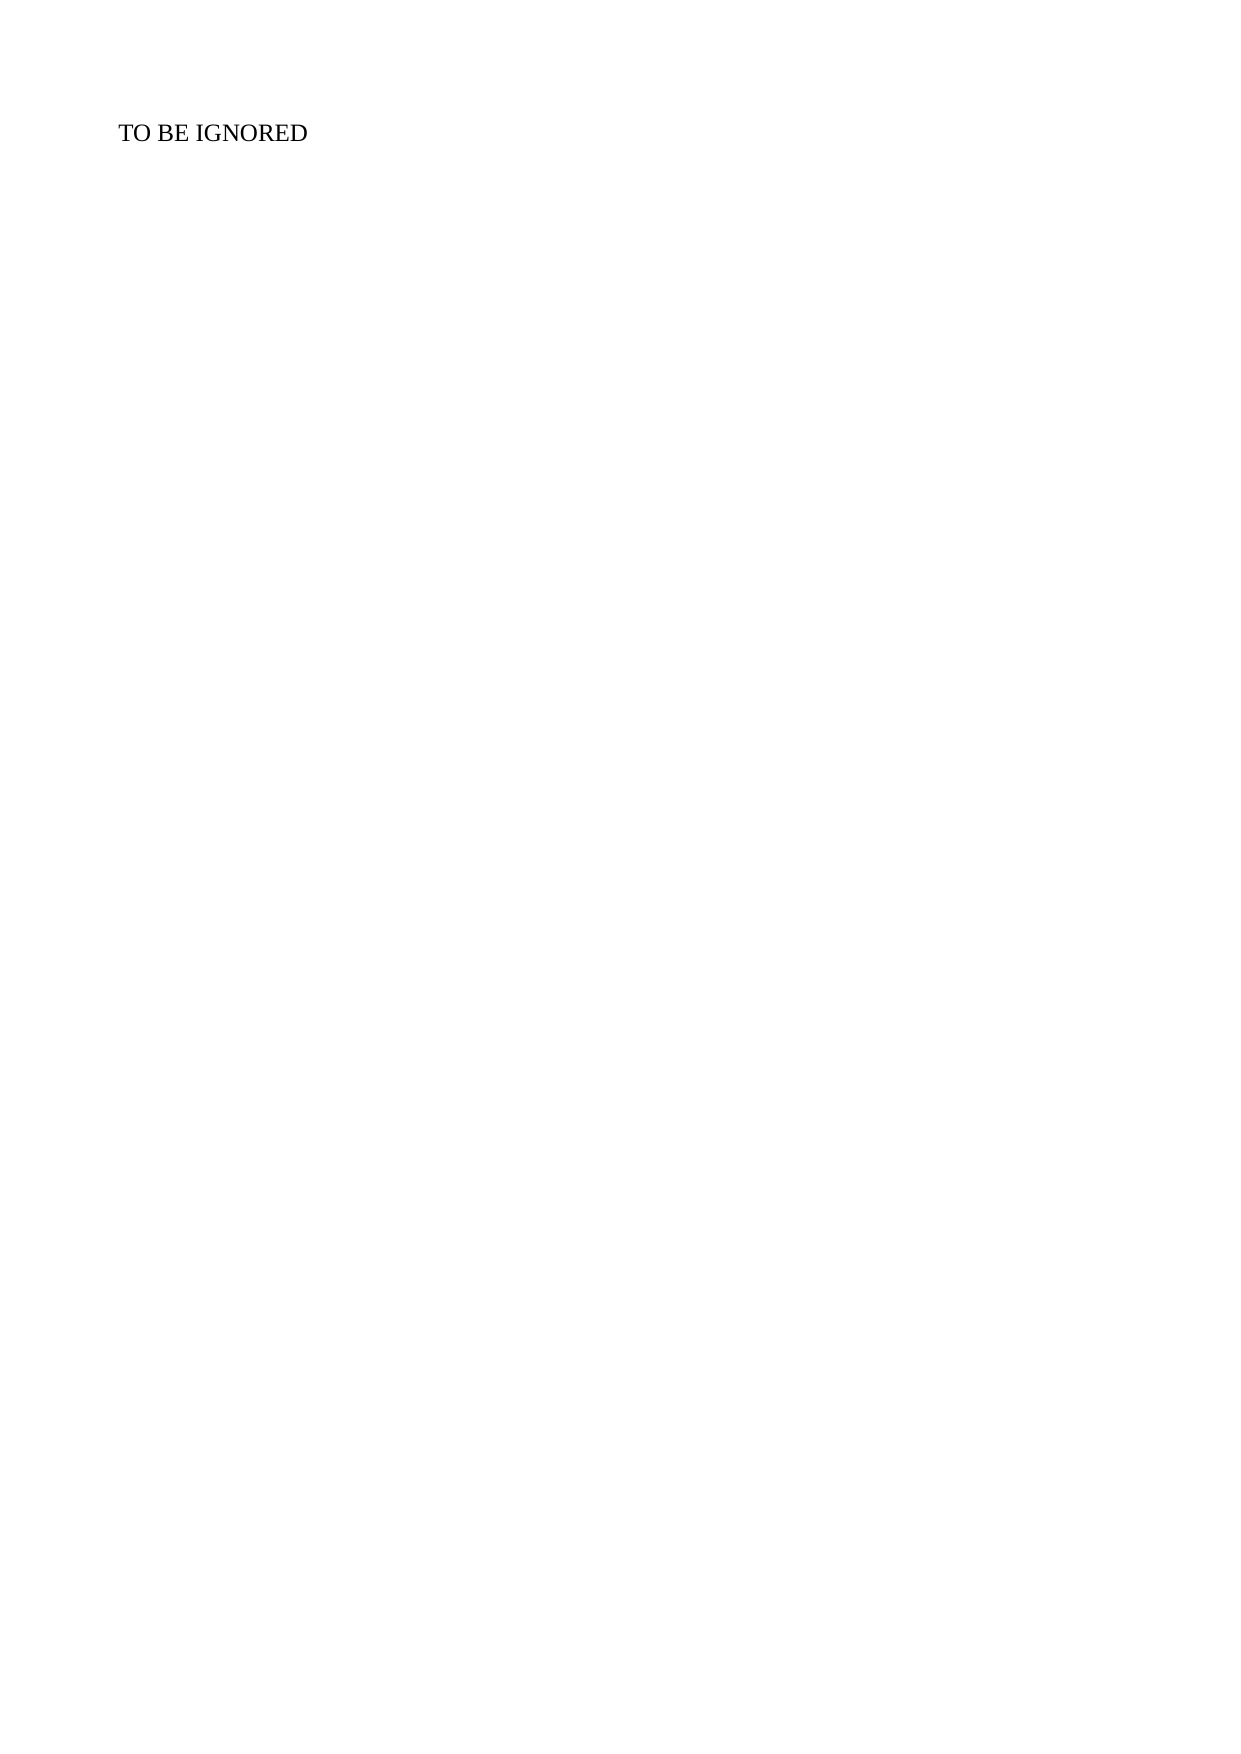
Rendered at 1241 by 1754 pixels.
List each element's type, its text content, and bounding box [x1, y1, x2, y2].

text TO BE IGNORED [118, 118, 1122, 147]
